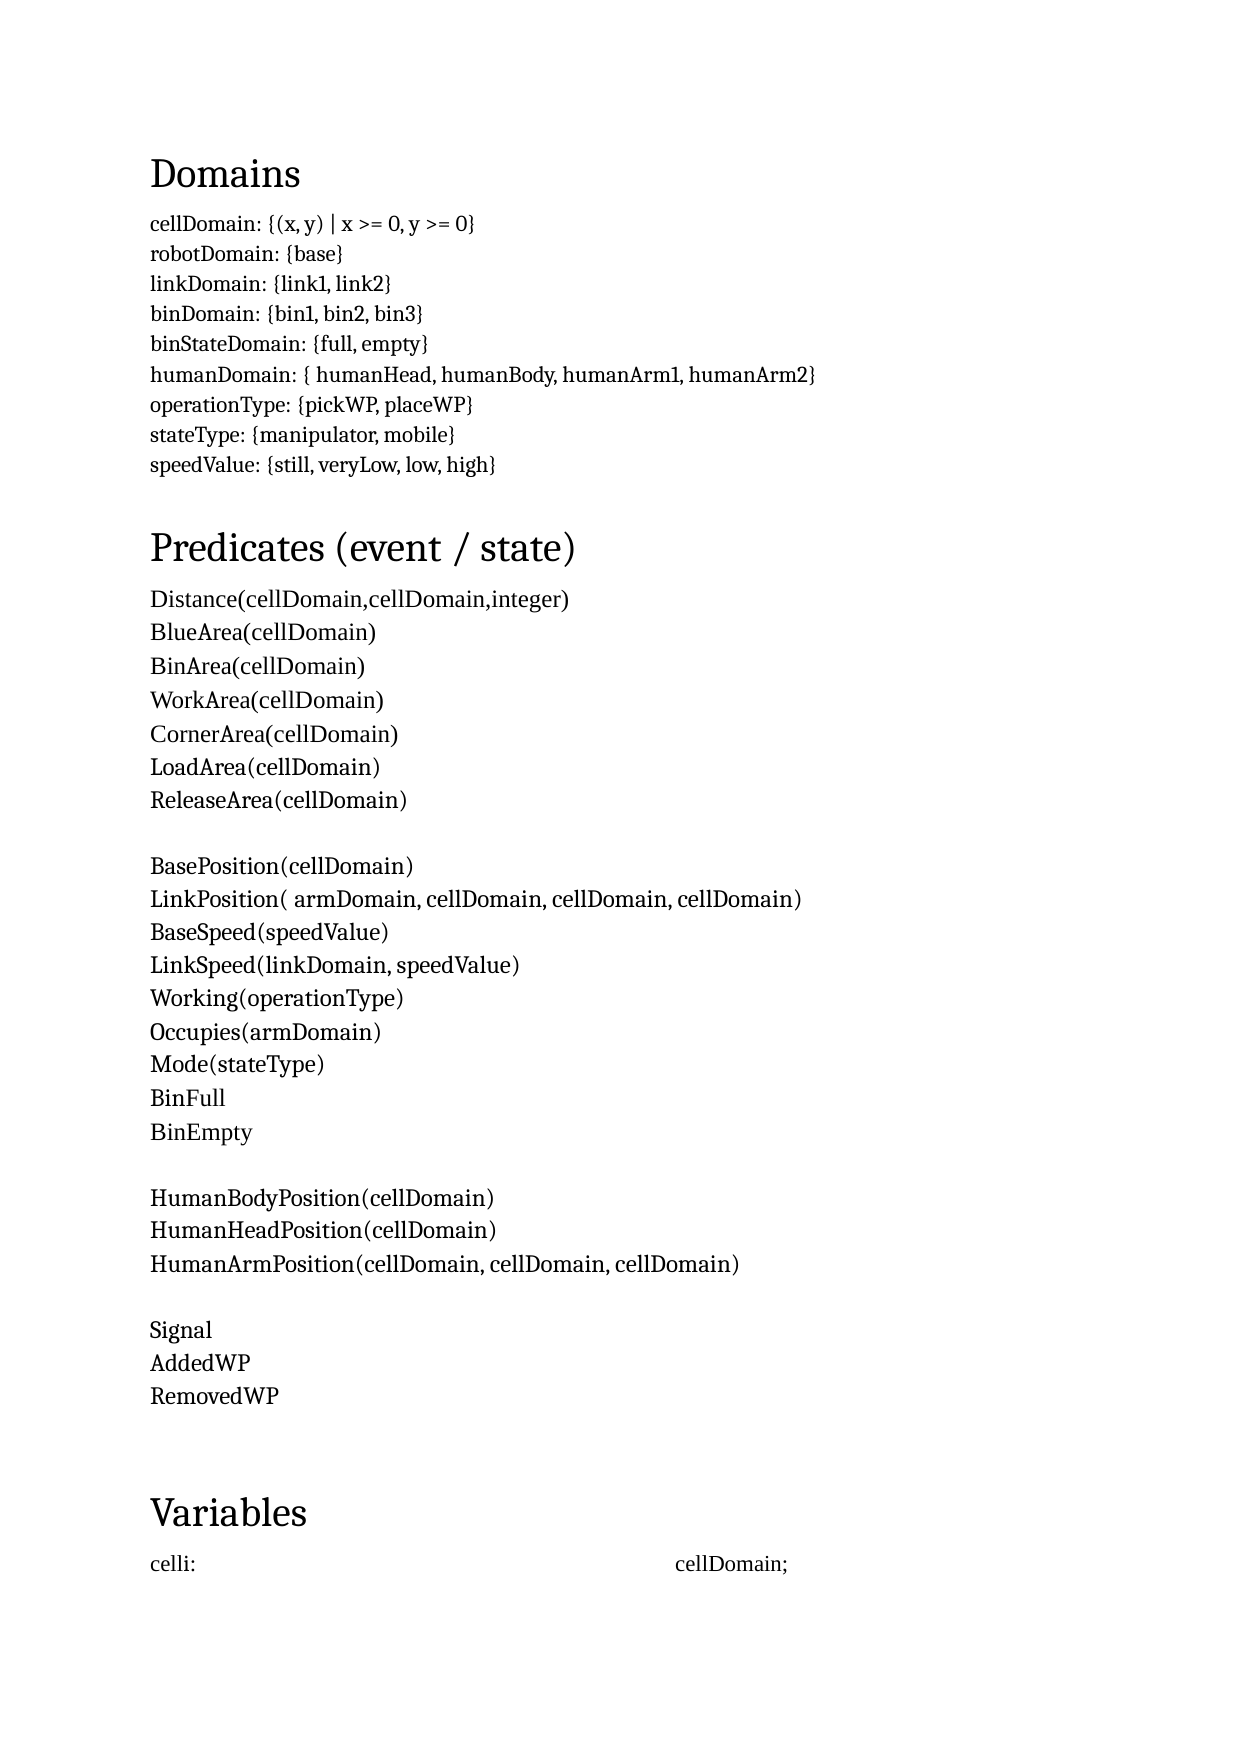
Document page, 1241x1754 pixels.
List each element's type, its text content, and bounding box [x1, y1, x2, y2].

text linkDomain: {link1, link2} [150, 271, 1153, 297]
text BinArea(cellDomain) [150, 651, 1153, 681]
text Mode(stateType) [150, 1050, 1153, 1079]
text HumanBodyPosition(cellDomain) [150, 1183, 1153, 1212]
text HumanArmPosition(cellDomain, cellDomain, cellDomain) [150, 1249, 1153, 1278]
text binDomain: {bin1, bin2, bin3} [150, 301, 1153, 327]
text BaseSpeed(speedValue) [150, 918, 1153, 947]
text AddedWP [150, 1348, 1153, 1377]
text ReleaseArea(cellDomain) [150, 786, 1153, 815]
text WorkArea(cellDomain) [150, 685, 1153, 715]
text HumanHeadPosition(cellDomain) [150, 1216, 1153, 1245]
subtitle Domains [150, 150, 1153, 198]
text LinkSpeed(linkDomain, speedValue) [150, 951, 1153, 980]
text Occupies(armDomain) [150, 1017, 1153, 1046]
subtitle Predicates (event / state) [150, 524, 1153, 572]
text BlueArea(cellDomain) [150, 617, 1153, 647]
text Distance(cellDomain,cellDomain,integer) [150, 584, 1153, 613]
text BinFull [150, 1083, 1153, 1113]
text BinEmpty [150, 1117, 1153, 1146]
text LinkPosition( armDomain, cellDomain, cellDomain, cellDomain) [150, 885, 1153, 914]
text binStateDomain: {full, empty} [150, 331, 1153, 358]
text operationType: {pickWP, placeWP} [150, 392, 1153, 418]
text cellDomain: {(x, y) | x >= 0, y >= 0} [150, 210, 1153, 237]
text LoadArea(cellDomain) [150, 753, 1153, 782]
text RemovedWP [150, 1382, 1153, 1410]
text robotDomain: {base} [150, 241, 1153, 267]
text BasePosition(cellDomain) [150, 852, 1153, 881]
text Working(operationType) [150, 984, 1153, 1013]
text Signal [150, 1316, 1153, 1344]
subtitle Variables [150, 1489, 1153, 1537]
text humanDomain: { humanHead, humanBody, humanArm1, humanArm2} [150, 361, 1153, 388]
text CornerArea(cellDomain) [150, 719, 1153, 749]
text stateType: {manipulator, mobile} [150, 422, 1153, 448]
text celli: cellDomain; [150, 1550, 1153, 1577]
text speedValue: {still, veryLow, low, high} [150, 452, 1153, 478]
